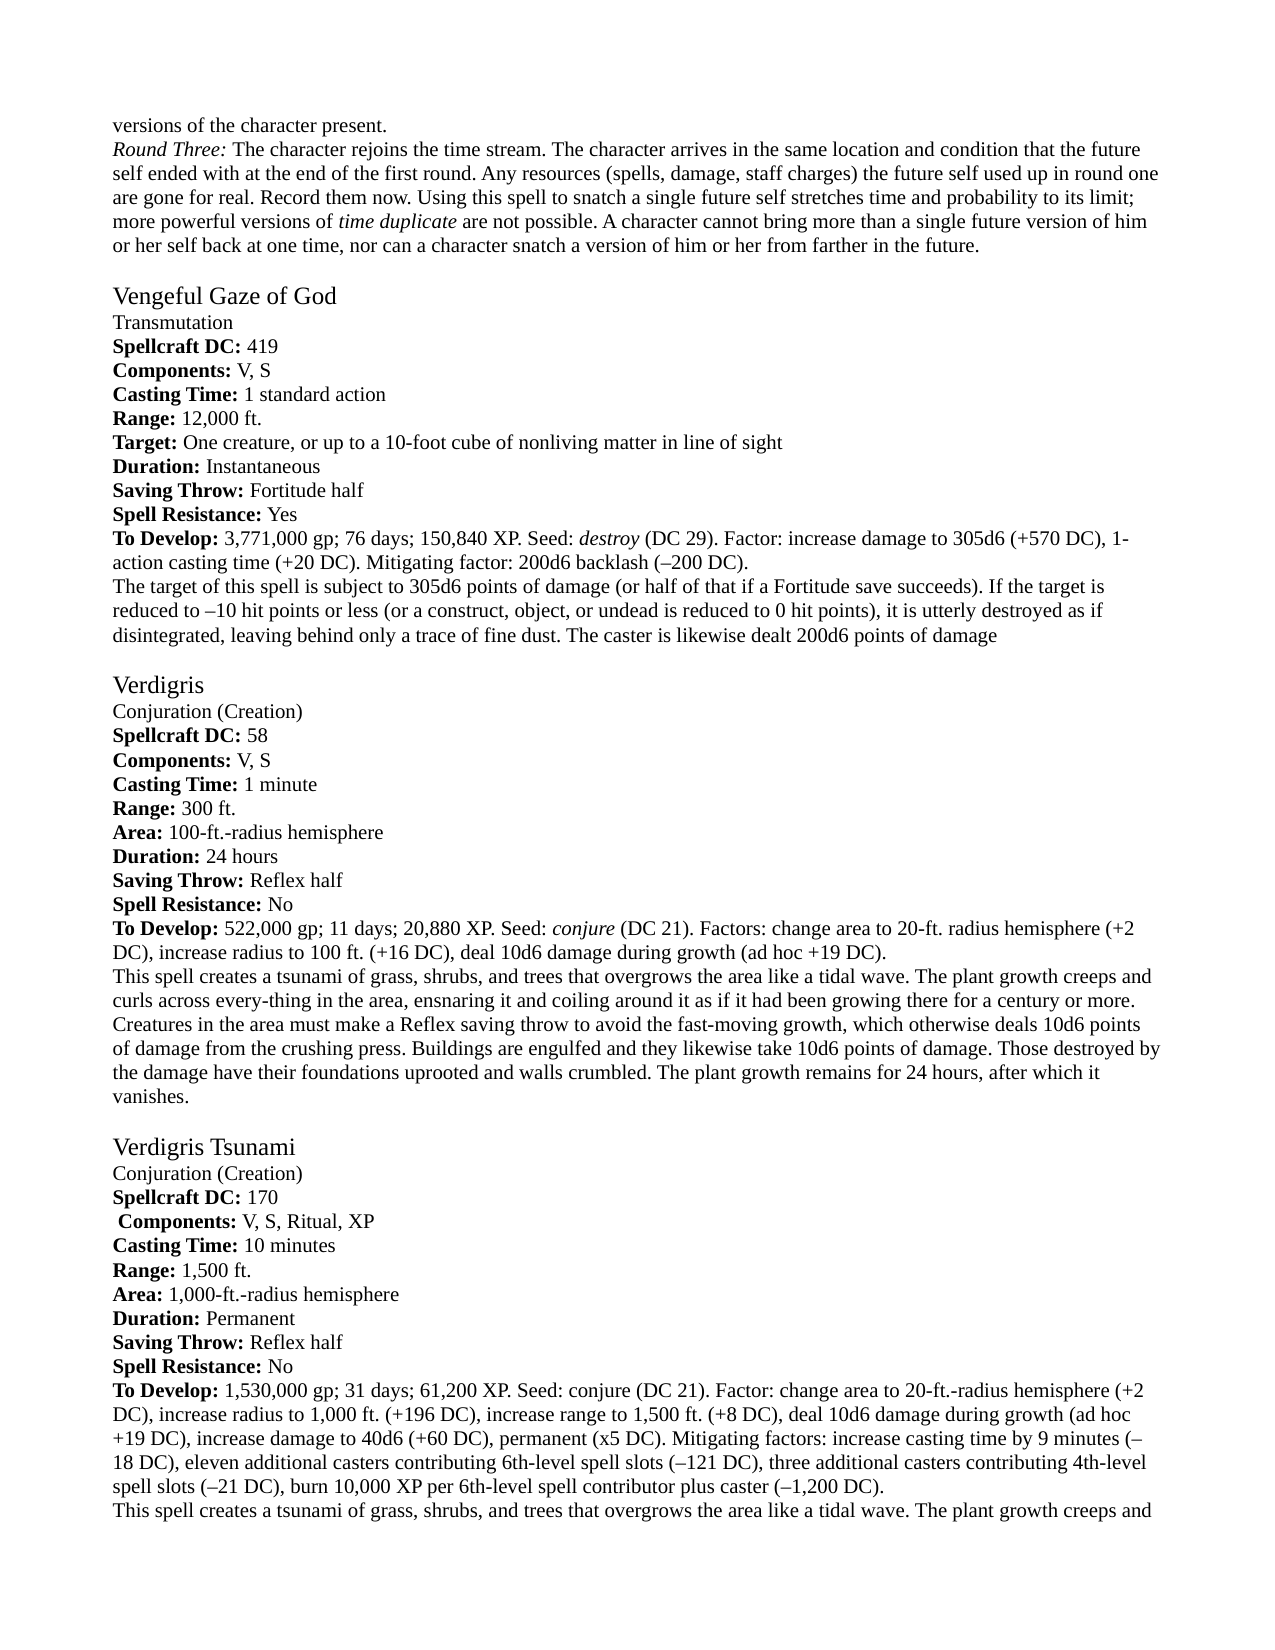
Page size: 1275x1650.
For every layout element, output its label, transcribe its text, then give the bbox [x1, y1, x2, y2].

subtitle Verdigris [112, 671, 1162, 699]
text Components: V, S [112, 747, 1162, 772]
text Spell Resistance: No [112, 892, 1162, 916]
text Spell Resistance: Yes [112, 502, 1162, 526]
text Duration: 24 hours [112, 844, 1162, 868]
text Spell Resistance: No [112, 1354, 1162, 1378]
subtitle Vengeful Gaze of God [112, 281, 1162, 310]
text Components: V, S, Ritual, XP [112, 1209, 1162, 1233]
text Area: 1,000-ft.-radius hemisphere [112, 1282, 1162, 1306]
text Duration: Instantaneous [112, 454, 1162, 478]
text Saving Throw: Fortitude half [112, 478, 1162, 502]
text Range: 12,000 ft. [112, 406, 1162, 430]
text Round Three: The character rejoins the time stream. The character arrives in the same location and condition that the future self ended with at the end of the first round. Any resources (spells, damage, staff charges) the future self used up in round one are gone for real. Record them now. Using this spell to snatch a single future self stretches time and probability to its limit; more powerful versions of time duplicate are not possible. A character cannot bring more than a single future version of him or her self back at one time, nor can a character snatch a version of him or her from farther in the future. [112, 137, 1162, 257]
subtitle Verdigris Tsunami [112, 1132, 1162, 1161]
text Spellcraft DC: 419 [112, 334, 1162, 358]
text Range: 1,500 ft. [112, 1257, 1162, 1282]
text Area: 100-ft.-radius hemisphere [112, 820, 1162, 844]
text Transmutation [112, 310, 1162, 334]
text To Develop: 1,530,000 gp; 31 days; 61,200 XP. Seed: conjure (DC 21). Factor: change area to 20-ft.-radius hemisphere (+2 DC), increase radius to 1,000 ft. (+196 DC), increase range to 1,500 ft. (+8 DC), deal 10d6 damage during growth (ad hoc +19 DC), increase damage to 40d6 (+60 DC), permanent (x5 DC). Mitigating factors: increase casting time by 9 minutes (–18 DC), eleven additional casters contributing 6th-level spell slots (–121 DC), three additional casters contributing 4th-level spell slots (–21 DC), burn 10,000 XP per 6th-level spell contributor plus caster (–1,200 DC). [112, 1378, 1162, 1498]
text Casting Time: 10 minutes [112, 1233, 1162, 1257]
text Components: V, S [112, 358, 1162, 382]
text Spellcraft DC: 170 [112, 1185, 1162, 1209]
text This spell creates a tsunami of grass, shrubs, and trees that overgrows the area like a tidal wave. The plant growth creeps and [112, 1498, 1162, 1522]
text Saving Throw: Reflex half [112, 1330, 1162, 1354]
text versions of the character present. [112, 112, 1162, 137]
text Conjuration (Creation) [112, 1161, 1162, 1185]
text This spell creates a tsunami of grass, shrubs, and trees that overgrows the area like a tidal wave. The plant growth creeps and curls across every-thing in the area, ensnaring it and coiling around it as if it had been growing there for a century or more. Creatures in the area must make a Reflex saving throw to avoid the fast-moving growth, which otherwise deals 10d6 points of damage from the crushing press. Buildings are engulfed and they likewise take 10d6 points of damage. Those destroyed by the damage have their foundations uprooted and walls crumbled. The plant growth remains for 24 hours, after which it vanishes. [112, 964, 1162, 1108]
text Range: 300 ft. [112, 796, 1162, 820]
text Saving Throw: Reflex half [112, 868, 1162, 892]
text Duration: Permanent [112, 1306, 1162, 1330]
text The target of this spell is subject to 305d6 points of damage (or half of that if a Fortitude save succeeds). If the target is reduced to –10 hit points or less (or a construct, object, or undead is reduced to 0 hit points), it is utterly destroyed as if disintegrated, leaving behind only a trace of fine dust. The caster is likewise dealt 200d6 points of damage [112, 574, 1162, 647]
text Conjuration (Creation) [112, 699, 1162, 723]
text Casting Time: 1 minute [112, 772, 1162, 796]
text Spellcraft DC: 58 [112, 723, 1162, 747]
text Target: One creature, or up to a 10-foot cube of nonliving matter in line of sight [112, 430, 1162, 454]
text To Develop: 3,771,000 gp; 76 days; 150,840 XP. Seed: destroy (DC 29). Factor: increase damage to 305d6 (+570 DC), 1-action casting time (+20 DC). Mitigating factor: 200d6 backlash (–200 DC). [112, 526, 1162, 574]
text Casting Time: 1 standard action [112, 382, 1162, 406]
text To Develop: 522,000 gp; 11 days; 20,880 XP. Seed: conjure (DC 21). Factors: change area to 20-ft. radius hemisphere (+2 DC), increase radius to 100 ft. (+16 DC), deal 10d6 damage during growth (ad hoc +19 DC). [112, 916, 1162, 964]
